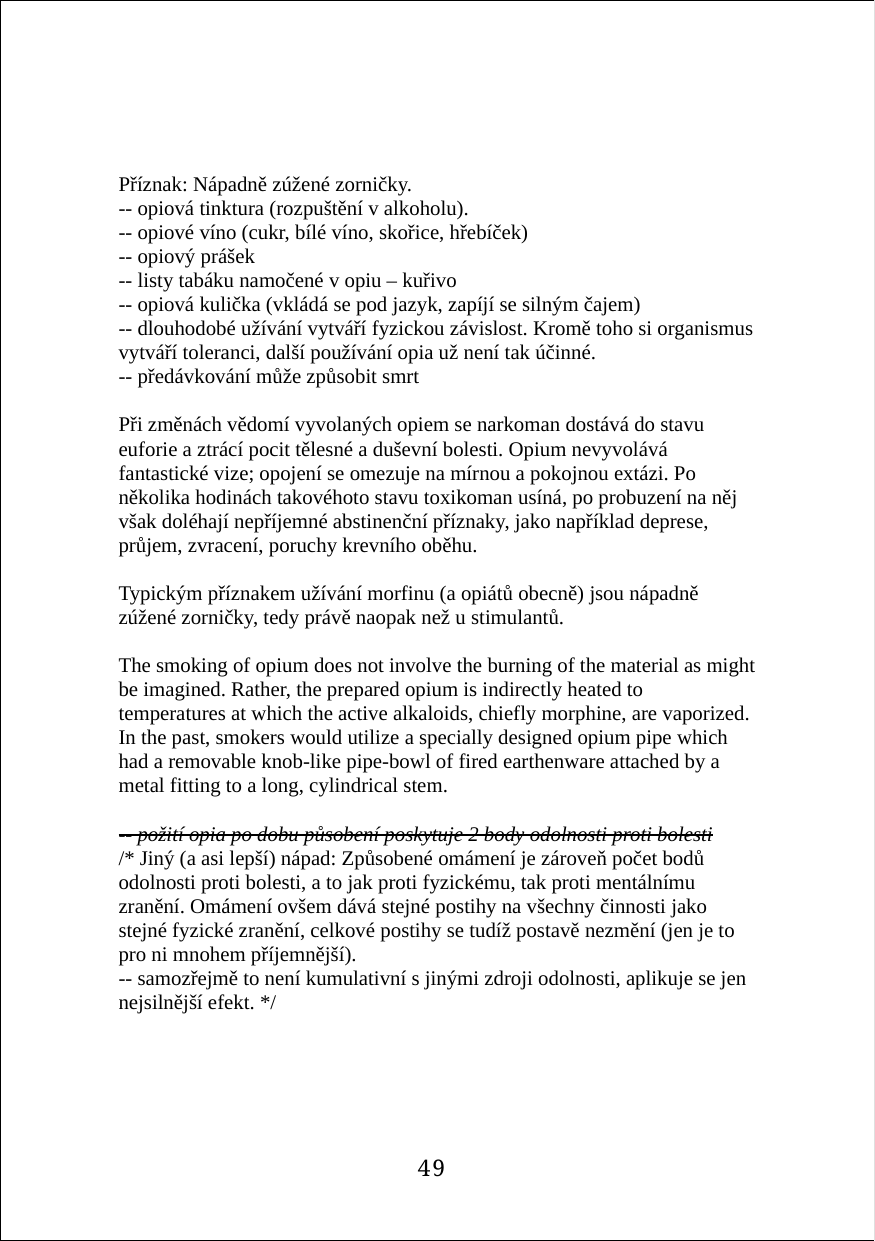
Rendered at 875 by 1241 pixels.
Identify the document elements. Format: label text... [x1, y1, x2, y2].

text -- požití opia po dobu působení poskytuje 2 body odolnosti proti bolesti [118, 821, 756, 846]
text -- dlouhodobé užívání vytváří fyzickou závislost. Kromě toho si organismus vytváří toleranci, další používání opia už není tak účinné. [118, 316, 756, 364]
text -- opiový prášek [118, 244, 756, 268]
text The smoking of opium does not involve the burning of the material as might be imagined. Rather, the prepared opium is indirectly heated to temperatures at which the active alkaloids, chiefly morphine, are vaporized. In the past, smokers would utilize a specially designed opium pipe which had a removable knob-like pipe-bowl of fired earthenware attached by a metal fitting to a long, cylindrical stem. [118, 653, 756, 797]
text Příznak: Nápadně zúžené zorničky. [118, 172, 756, 196]
text -- opiové víno (cukr, bílé víno, skořice, hřebíček) [118, 220, 756, 244]
text -- samozřejmě to není kumulativní s jinými zdroji odolnosti, aplikuje se jen nejsilnější efekt. */ [118, 966, 756, 1014]
text -- listy tabáku namočené v opiu – kuřivo [118, 268, 756, 292]
text Při změnách vědomí vyvolaných opiem se narkoman dostává do stavu euforie a ztrácí pocit tělesné a duševní bolesti. Opium nevyvolává fantastické vize; opojení se omezuje na mírnou a pokojnou extázi. Po několika hodinách takovéhoto stavu toxikoman usíná, po probuzení na něj však doléhají nepříjemné abstinenční příznaky, jako například deprese, průjem, zvracení, poruchy krevního oběhu. [118, 412, 756, 557]
text /* Jiný (a asi lepší) nápad: Způsobené omámení je zároveň počet bodů odolnosti proti bolesti, a to jak proti fyzickému, tak proti mentálnímu zranění. Omámení ovšem dává stejné postihy na všechny činnosti jako stejné fyzické zranění, celkové postihy se tudíž postavě nezmění (jen je to pro ni mnohem příjemnější). [118, 846, 756, 966]
text -- opiová kulička (vkládá se pod jazyk, zapíjí se silným čajem) [118, 292, 756, 316]
text Typickým příznakem užívání morfinu (a opiátů obecně) jsou nápadně zúžené zorničky, tedy právě naopak než u stimulantů. [118, 581, 756, 629]
text -- opiová tinktura (rozpuštění v alkoholu). [118, 196, 756, 220]
text -- předávkování může způsobit smrt [118, 364, 756, 388]
